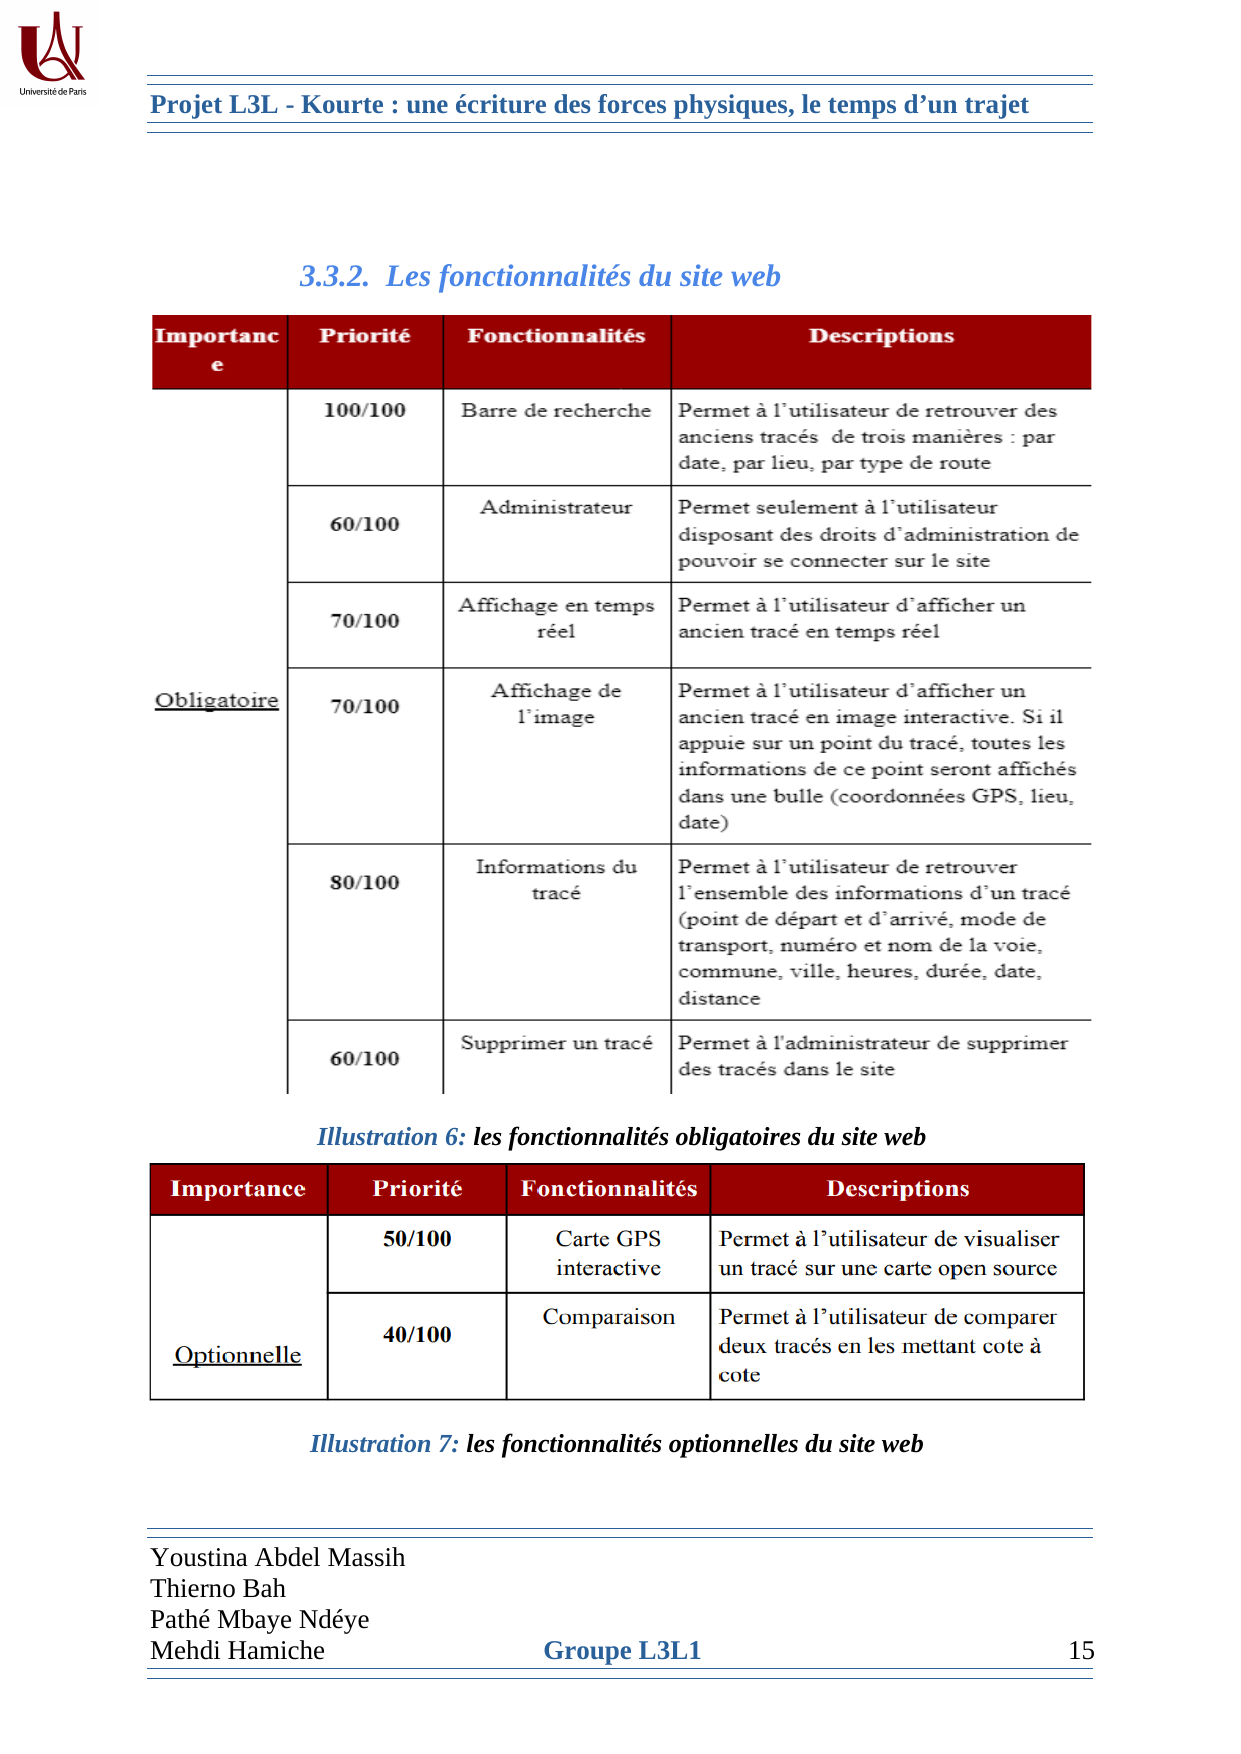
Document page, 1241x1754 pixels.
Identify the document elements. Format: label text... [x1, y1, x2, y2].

text Illustration 6: les fonctionnalités obligatoires du site web [152, 1094, 1091, 1151]
subtitle 3.3.2. Les fonctionnalités du site web [150, 257, 1090, 293]
text Illustration 7: les fonctionnalités optionnelles du site web [149, 1401, 1085, 1458]
subtitle [149, 1156, 1085, 1163]
picture [152, 315, 1092, 1094]
picture [0, 0, 101, 107]
picture [149, 1163, 1085, 1401]
